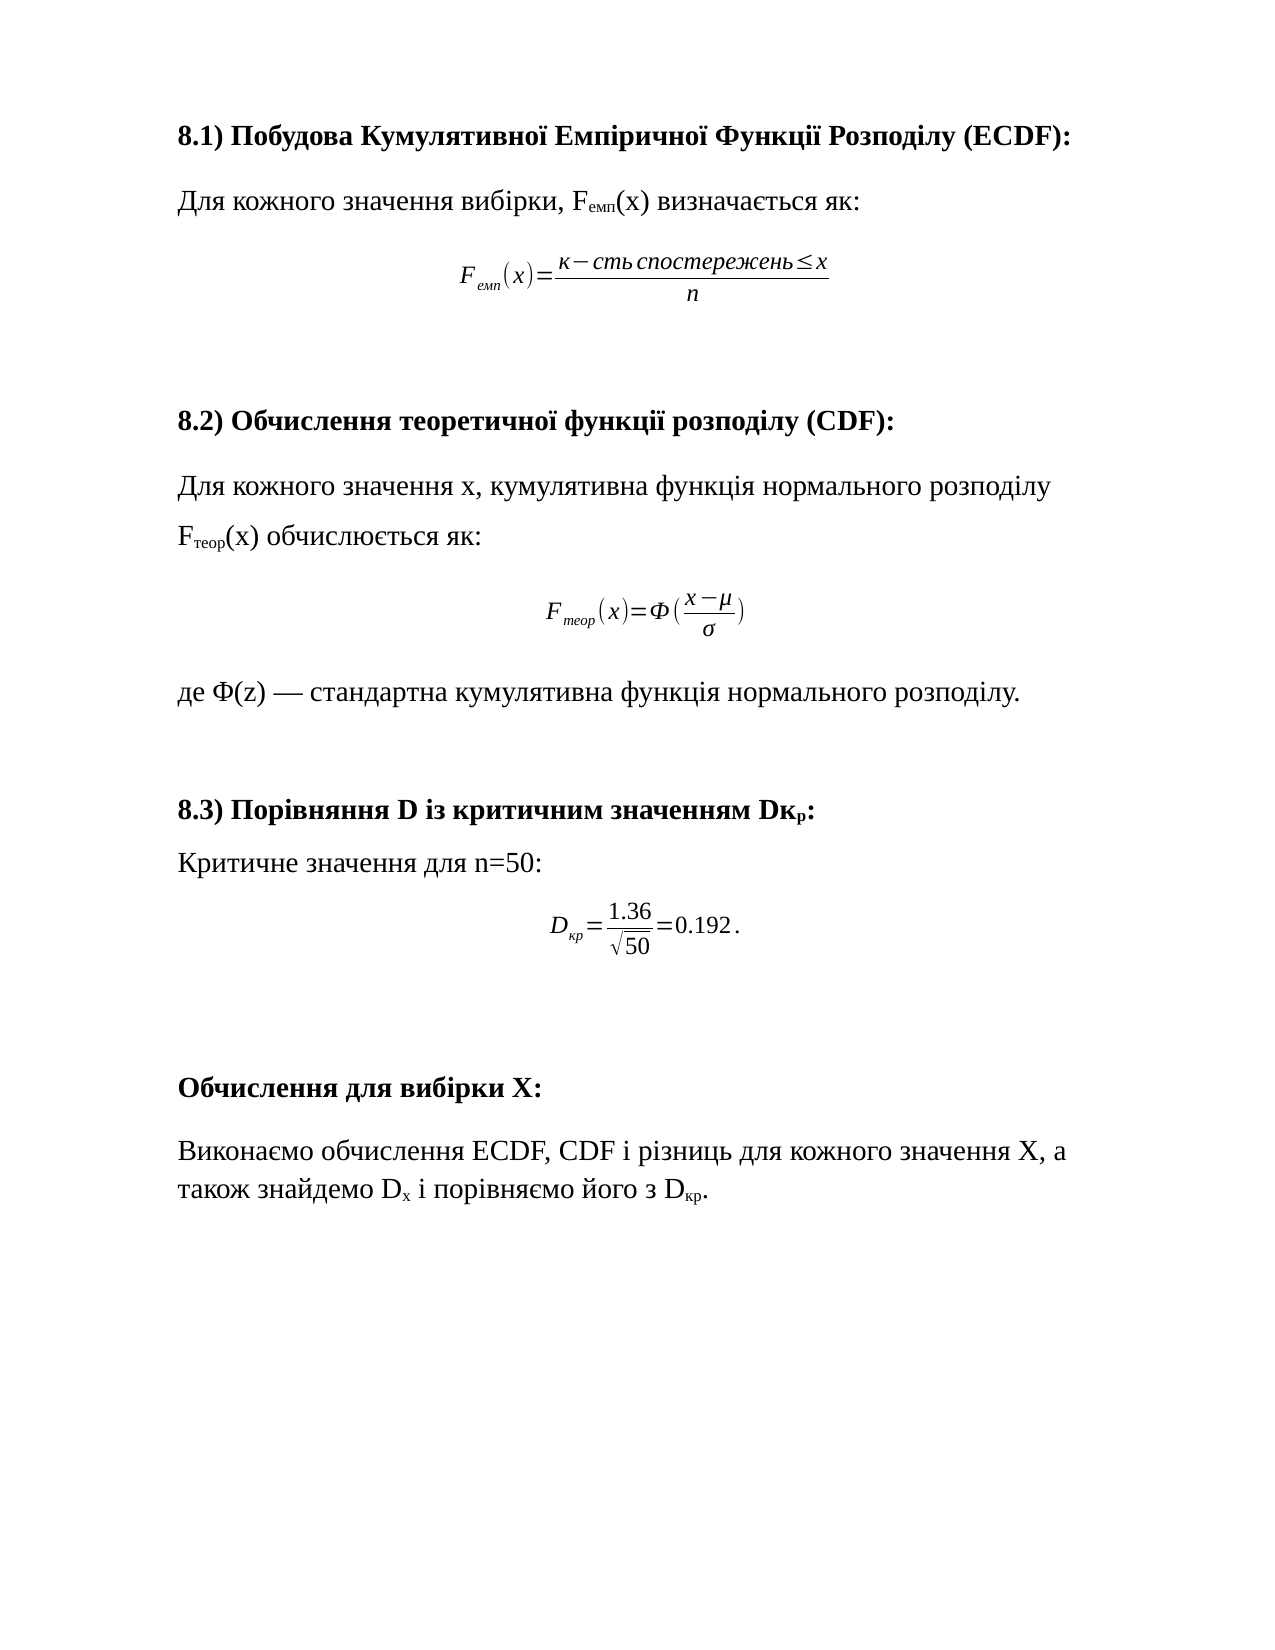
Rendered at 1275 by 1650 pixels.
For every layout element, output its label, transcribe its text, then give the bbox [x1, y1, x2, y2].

text 8.2) Обчислення теоретичної функції розподілу (CDF): [177, 403, 1098, 437]
subtitle Обчислення для вибірки X: [177, 1070, 1098, 1103]
text 8.1) Побудова Кумулятивної Емпіричної Функції Розподілу (ECDF): [177, 118, 1098, 152]
text Критичне значення для n=50: [177, 845, 1098, 878]
text Виконаємо обчислення ECDF, CDF і різниць для кожного значення X, а також знайдемо Dx і порівняємо його з Dкр. [177, 1133, 1098, 1205]
text 8.3) Порівняння D із критичним значенням Dкр: [177, 792, 1098, 825]
text Для кожного значення x, кумулятивна функція нормального розподілу Fтеор(x) обчислюється як: [177, 468, 1098, 552]
text де Φ(z) — стандартна кумулятивна функція нормального розподілу. [177, 674, 1098, 707]
text Для кожного значення вибірки, Fемп(x) визначається як: [177, 183, 1098, 217]
